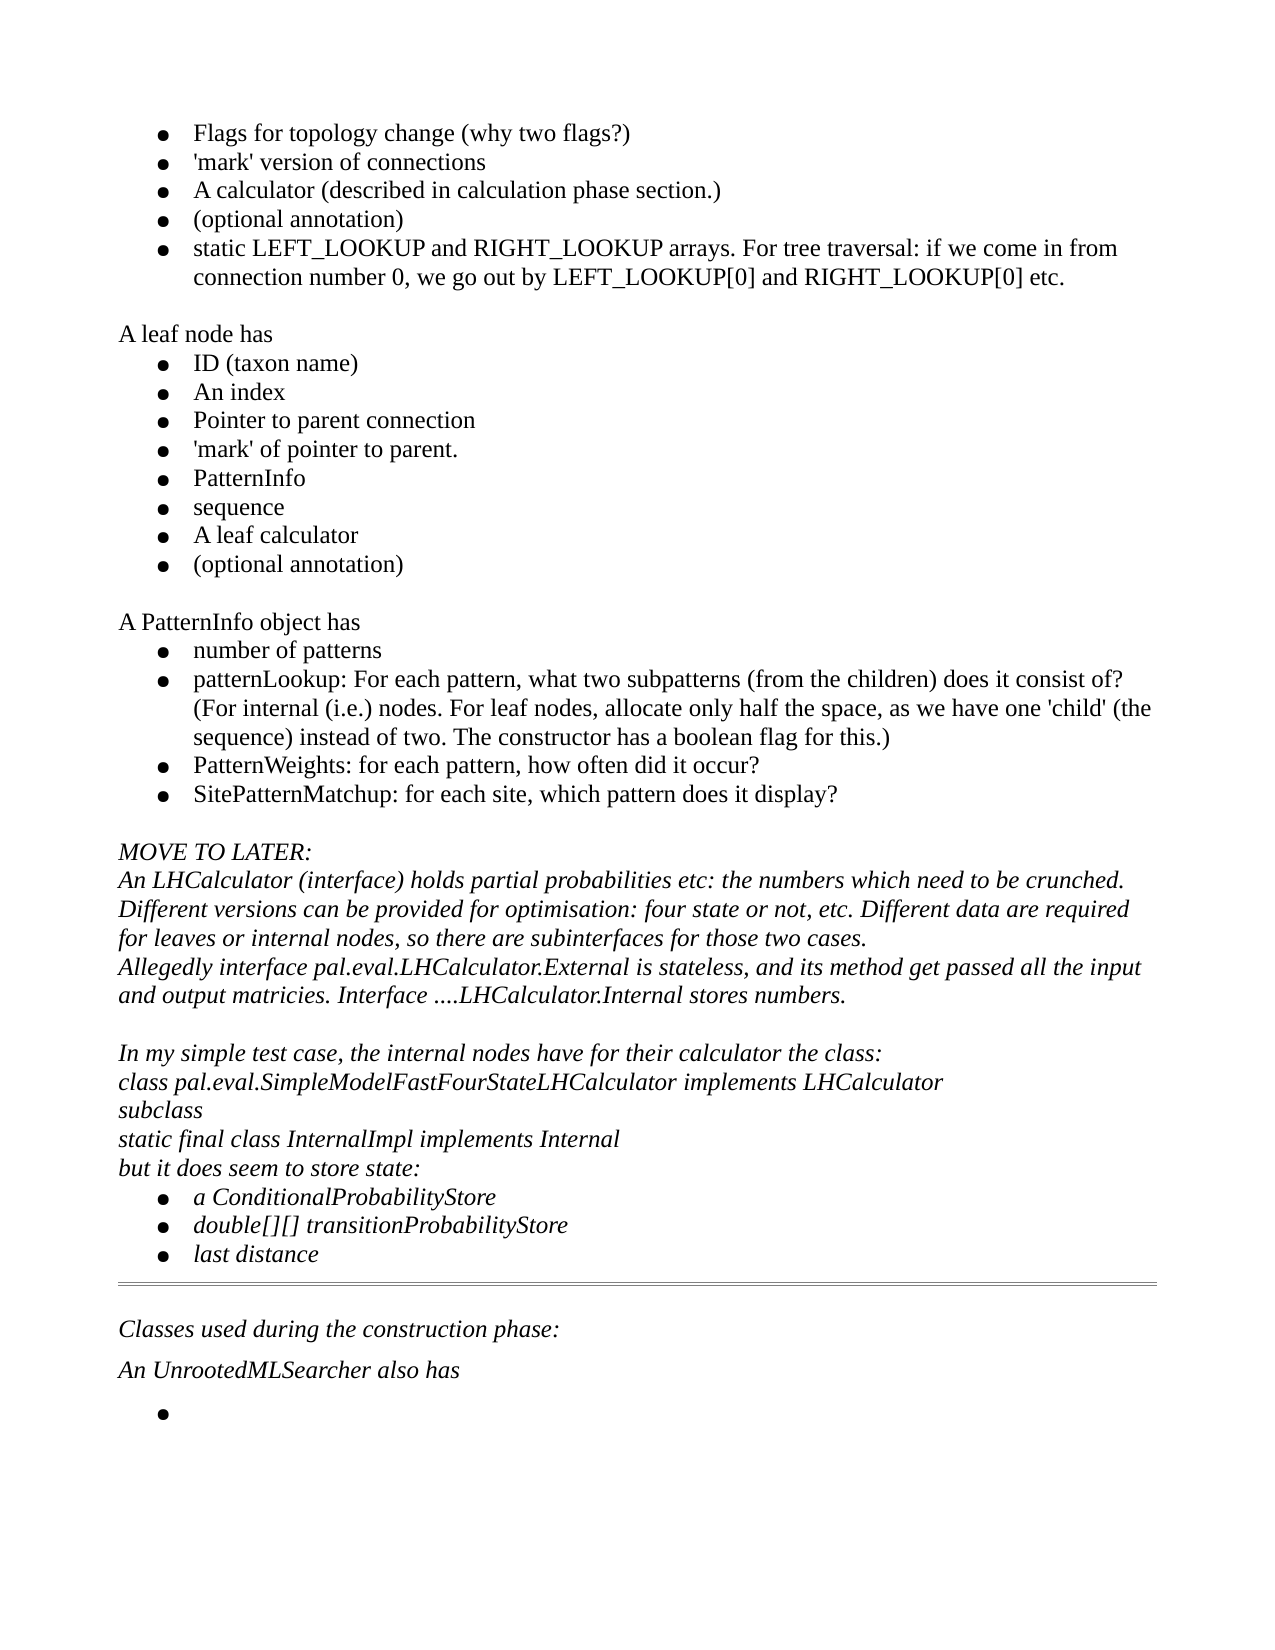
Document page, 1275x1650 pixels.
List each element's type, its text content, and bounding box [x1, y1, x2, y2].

text subclass [118, 1096, 1157, 1124]
list PatternWeights: for each pattern, how often did it occur? [156, 751, 1157, 779]
text A leaf node has [118, 319, 1157, 348]
list patternLookup: For each pattern, what two subpatterns (from the children) does it consist of? (For internal (i.e.) nodes. For leaf nodes, allocate only half the space, as we have one 'child' (the sequence) instead of two. The constructor has a boolean flag for this.) [156, 664, 1157, 751]
list number of patterns [156, 636, 1157, 664]
list 'mark' version of connections [156, 147, 1157, 176]
list SitePatternMatchup: for each site, which pattern does it display? [156, 779, 1157, 808]
list An index [156, 377, 1157, 406]
list double[][] transitionProbabilityStore [156, 1211, 1157, 1239]
text MOVE TO LATER: [118, 837, 1157, 866]
list ID (taxon name) [156, 348, 1157, 377]
list Pointer to parent connection [156, 406, 1157, 434]
list a ConditionalProbabilityStore [156, 1182, 1157, 1211]
text A PatternInfo object has [118, 607, 1157, 636]
list sequence [156, 492, 1157, 521]
list PatternInfo [156, 463, 1157, 492]
list 'mark' of pointer to parent. [156, 434, 1157, 463]
text static final class InternalImpl implements Internal [118, 1124, 1157, 1153]
text Allegedly interface pal.eval.LHCalculator.External is stateless, and its method get passed all the input and output matricies. Interface ....LHCalculator.Internal stores numbers. [118, 952, 1157, 1009]
list static LEFT_LOOKUP and RIGHT_LOOKUP arrays. For tree traversal: if we come in from connection number 0, we go out by LEFT_LOOKUP[0] and RIGHT_LOOKUP[0] etc. [156, 233, 1157, 291]
list Flags for topology change (why two flags?) [156, 118, 1157, 147]
text but it does seem to store state: [118, 1153, 1157, 1182]
list last distance [156, 1239, 1157, 1268]
text An UnrootedMLSearcher also has [118, 1356, 1157, 1384]
text In my simple test case, the internal nodes have for their calculator the class: [118, 1038, 1157, 1067]
list (optional annotation) [156, 549, 1157, 578]
list A calculator (described in calculation phase section.) [156, 176, 1157, 204]
text class pal.eval.SimpleModelFastFourStateLHCalculator implements LHCalculator [118, 1067, 1157, 1096]
text An LHCalculator (interface) holds partial probabilities etc: the numbers which need to be crunched. Different versions can be provided for optimisation: four state or not, etc. Different data are required for leaves or internal nodes, so there are subinterfaces for those two cases. [118, 866, 1157, 952]
text Classes used during the construction phase: [118, 1314, 1157, 1343]
list A leaf calculator [156, 521, 1157, 549]
list (optional annotation) [156, 204, 1157, 233]
